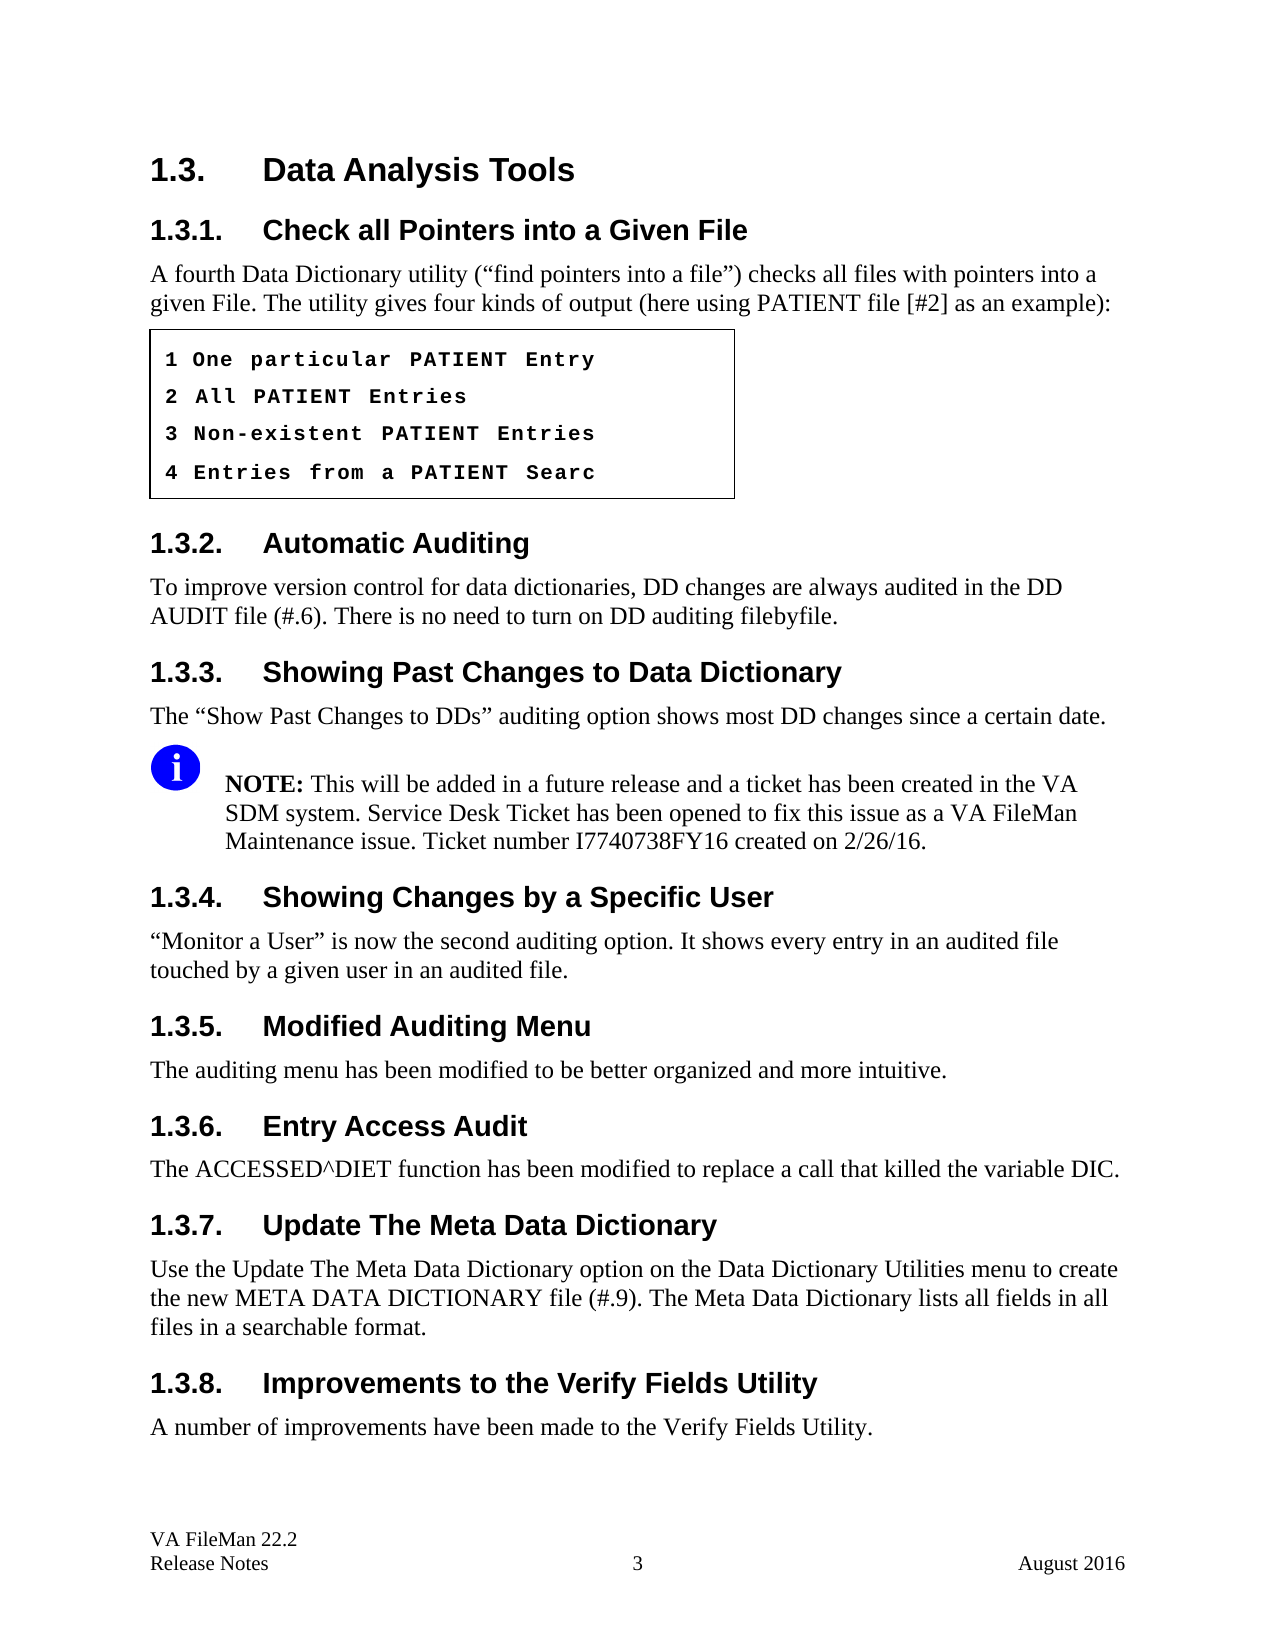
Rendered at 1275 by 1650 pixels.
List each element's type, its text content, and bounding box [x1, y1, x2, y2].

subtitle Modified Auditing Menu [150, 1009, 1125, 1042]
picture [150, 742, 200, 793]
text The auditing menu has been modified to be better organized and more intuitive. [150, 1055, 1125, 1083]
subtitle Data Analysis Tools [150, 150, 1125, 188]
text “Monitor a User” is now the second auditing option. It shows every entry in an audited file touched by a given user in an audited file. [150, 926, 1125, 984]
text 2 All PATIENT Entries [165, 386, 703, 410]
text The “Show Past Changes to DDs” auditing option shows most DD changes since a certain date. [150, 701, 1125, 730]
text 4 Entries from a PATIENT Searc [165, 459, 719, 485]
text NOTE: This will be added in a future release and a ticket has been created in the VA SDM system. Service Desk Ticket has been opened to fix this issue as a VA FileMan Maintenance issue. Ticket number I7740738FY16 created on 2/26/16. [150, 742, 1125, 855]
subtitle Check all Pointers into a Given File [150, 213, 1125, 247]
subtitle Entry Access Audit [150, 1108, 1125, 1142]
text The ACCESSED^DIET function has been modified to replace a call that killed the variable DIC. [150, 1154, 1125, 1183]
text 1 One particular PATIENT Entry [165, 349, 703, 373]
text A number of improvements have been made to the Verify Fields Utility. [150, 1412, 1125, 1440]
subtitle Automatic Auditing [150, 526, 1125, 560]
text A fourth Data Dictionary utility (“find pointers into a file”) checks all files with pointers into a given File. The utility gives four kinds of output (here using PATIENT file [#2] as an example): [150, 259, 1125, 317]
subtitle Showing Past Changes to Data Dictionary [150, 655, 1125, 688]
subtitle Showing Changes by a Specific User [150, 880, 1125, 914]
subtitle Update The Meta Data Dictionary [150, 1208, 1125, 1242]
subtitle Improvements to the Verify Fields Utility [150, 1366, 1125, 1399]
text To improve version control for data dictionaries, DD changes are always audited in the DD AUDIT file (#.6). There is no need to turn on DD auditing file­by­file. [150, 572, 1125, 630]
text Use the Update The Meta Data Dictionary option on the Data Dictionary Utilities menu to create the new META DATA DICTIONARY file (#.9). The Meta Data Dictionary lists all fields in all files in a searchable format. [150, 1254, 1125, 1341]
text 3 Non-existent PATIENT Entries [165, 423, 719, 447]
